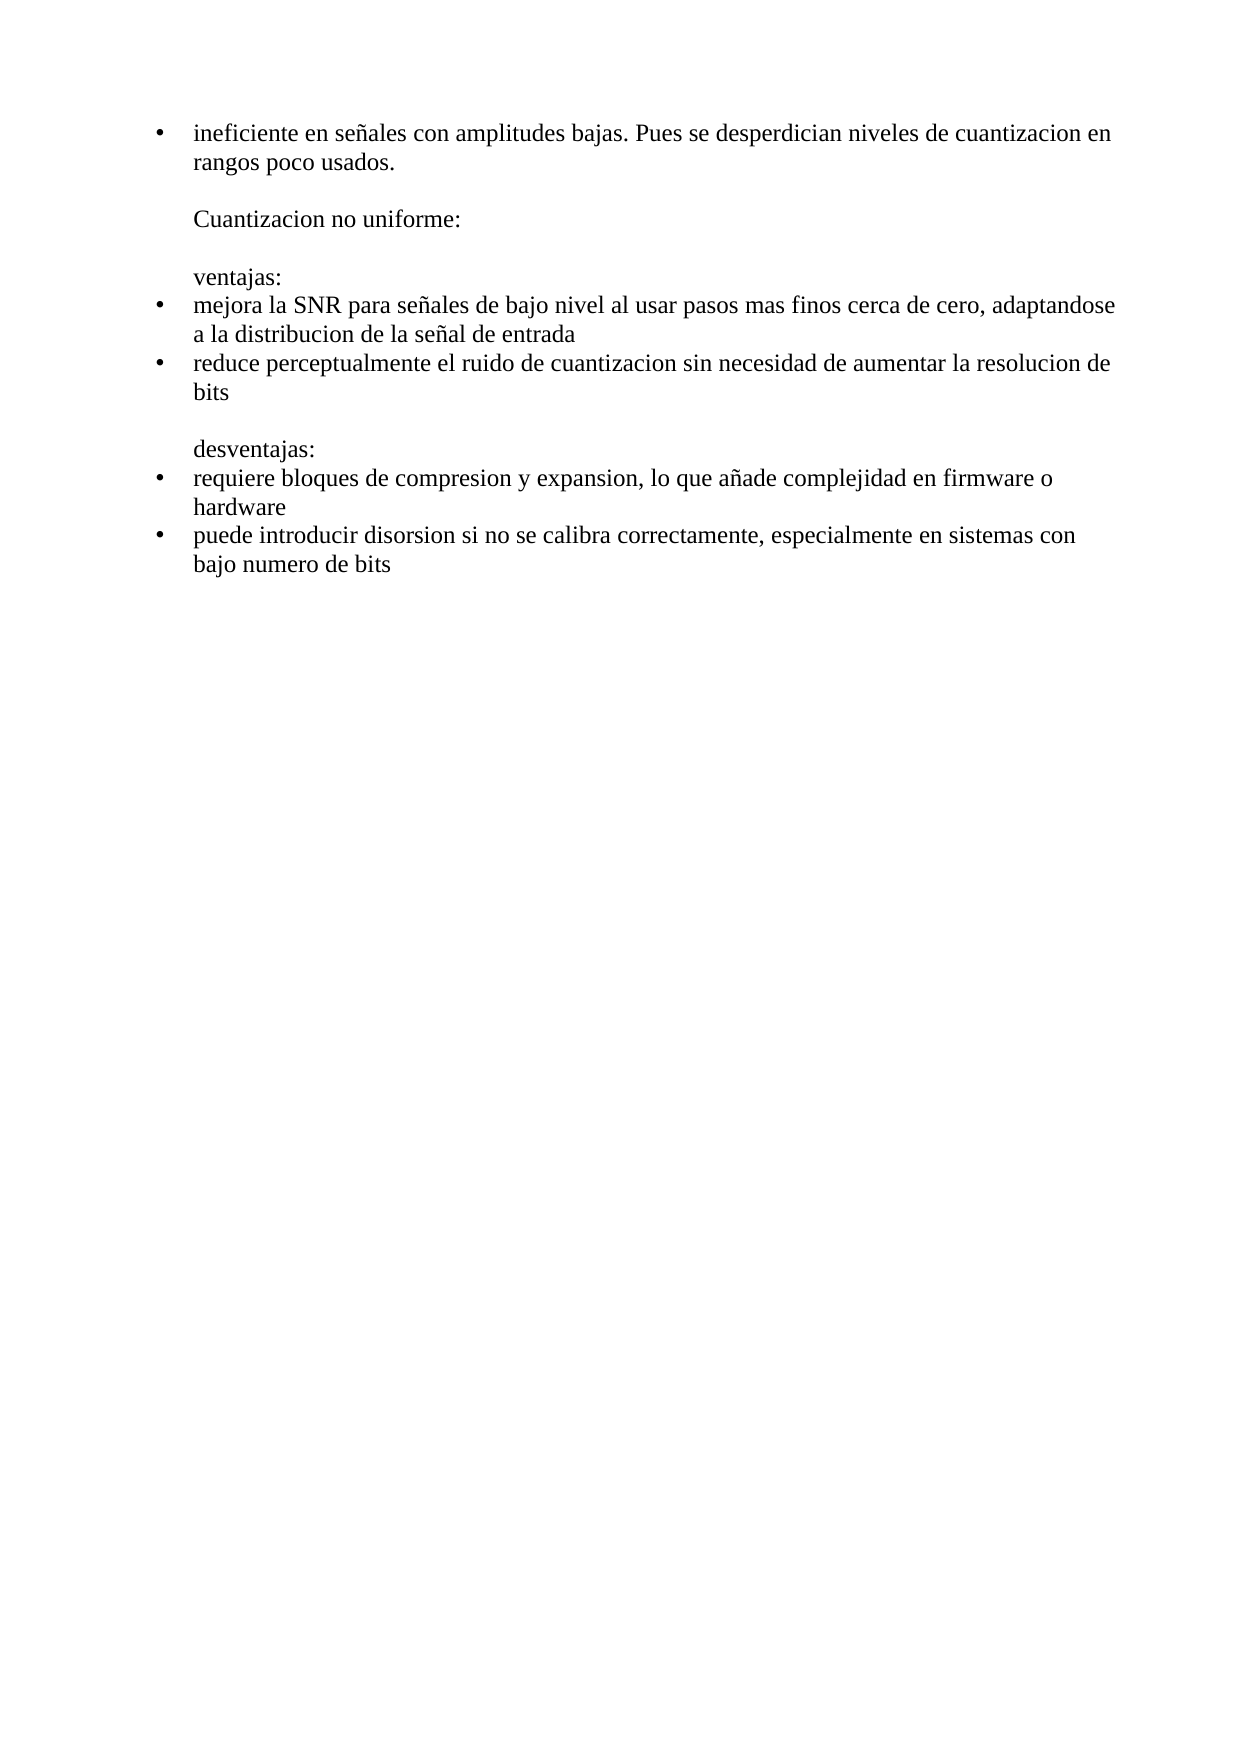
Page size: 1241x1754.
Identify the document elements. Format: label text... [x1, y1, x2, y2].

list ineficiente en señales con amplitudes bajas. Pues se desperdician niveles de cuantizacion en rangos poco usados. [156, 118, 1122, 176]
list reduce perceptualmente el ruido de cuantizacion sin necesidad de aumentar la resolucion de bits [156, 348, 1122, 406]
list requiere bloques de compresion y expansion, lo que añade complejidad en firmware o hardware [156, 463, 1122, 521]
list Cuantizacion no uniforme: ventajas: [156, 176, 1122, 291]
list desventajas: [156, 406, 1122, 463]
list puede introducir disorsion si no se calibra correctamente, especialmente en sistemas con bajo numero de bits [156, 521, 1122, 664]
list mejora la SNR para señales de bajo nivel al usar pasos mas finos cerca de cero, adaptandose a la distribucion de la señal de entrada [156, 291, 1122, 348]
